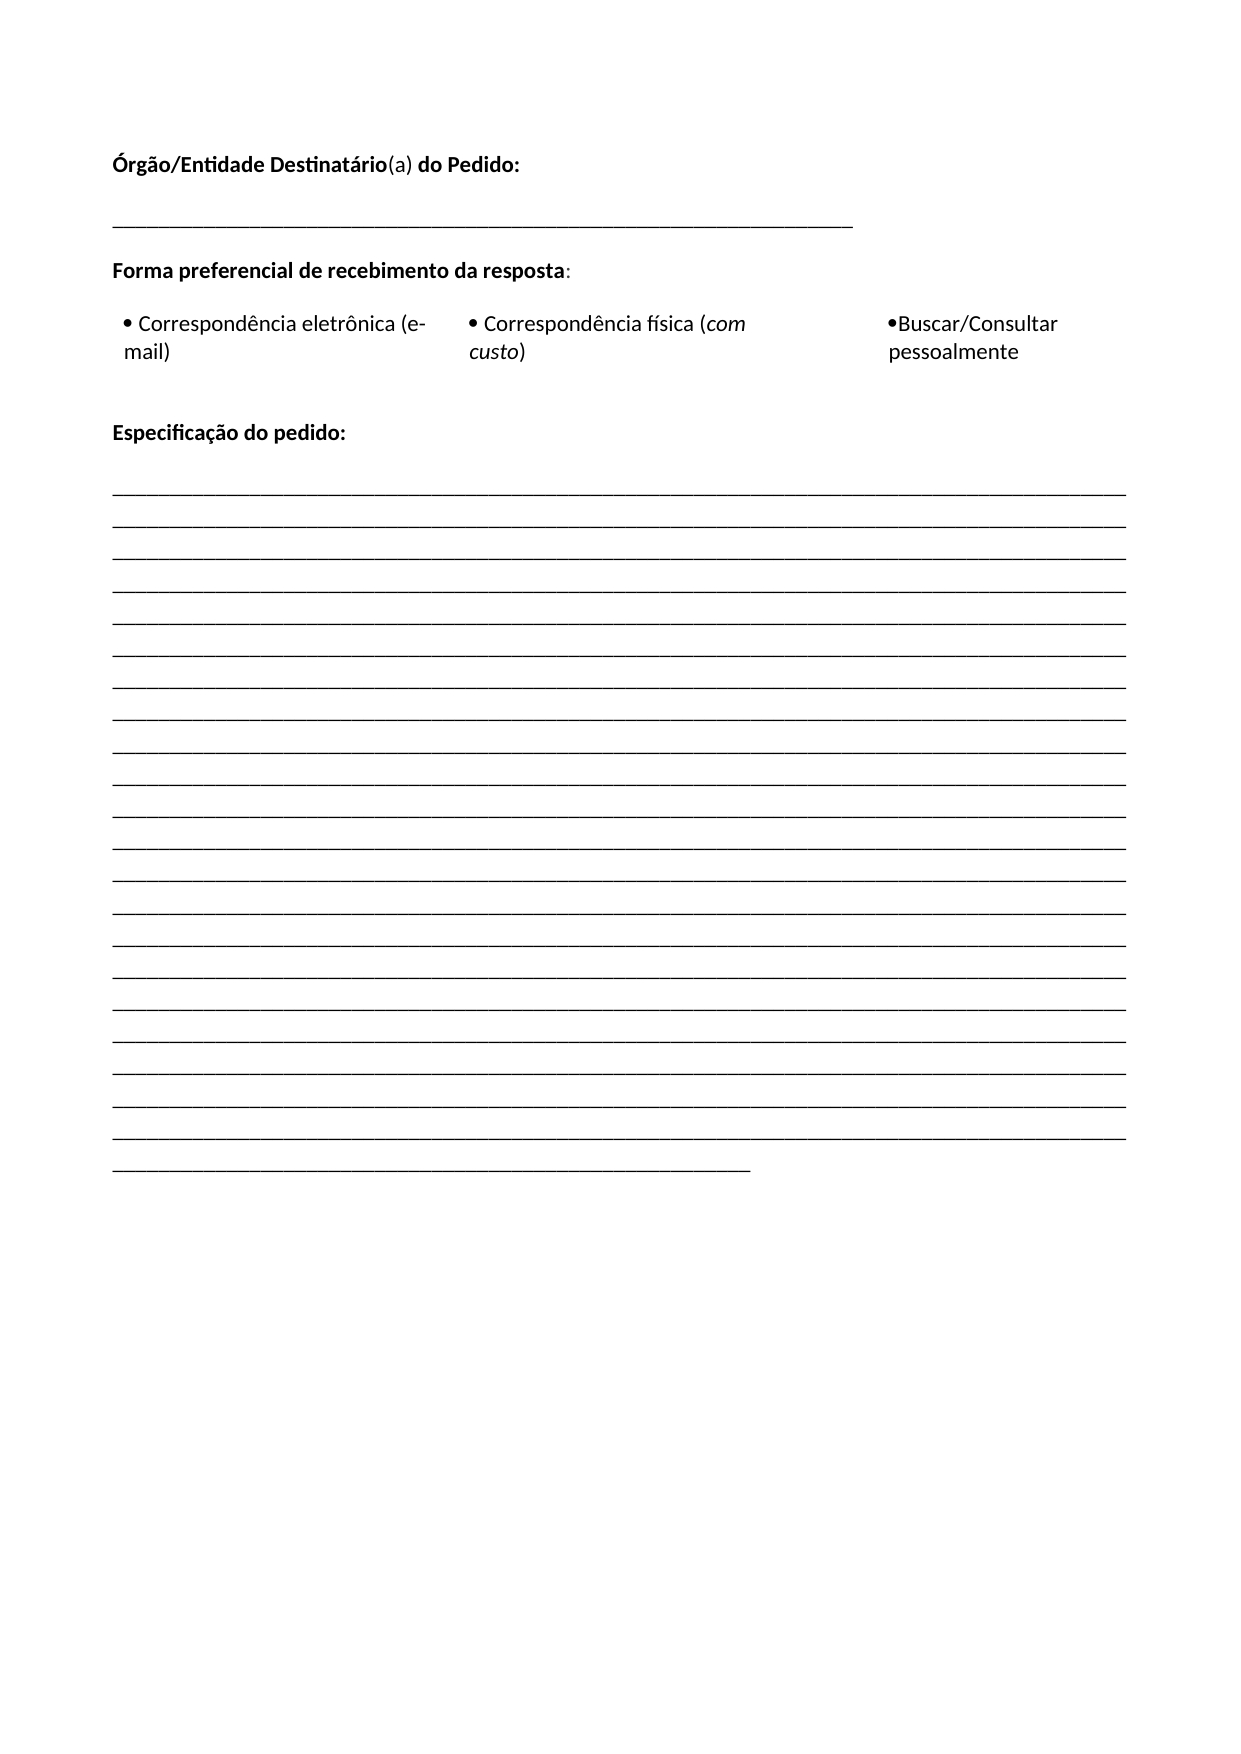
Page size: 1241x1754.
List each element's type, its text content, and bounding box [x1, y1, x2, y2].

text Forma preferencial de recebimento da resposta: [112, 256, 1128, 284]
table_header  Correspondência eletrônica (e-mail) [113, 309, 458, 365]
table_header  Correspondência física (com custo) [458, 309, 803, 365]
text _____________________________________________________________________________________________________________________________________________________________________________________________________________________________________________________________________________________________________________________________________________________________________________________________________________________________________________________________________________________________________________________________________________________________________________________________________________________________________________________________________________________________________________________________________________________________________________________________________________________________________________________________________________________________________________________________________________________________________________________________________________________________________________________________________________________________________________________________________________________________________________________________________________________________________________________________________________________________________________________________________________________________________________________________________________________________________________________________________________________________________________________________________________________________________________________________________________________________________________________________________________________________________________________________________________________________________________________________________________________________________________________________________________________________________________________________________________________________________________________________________ [112, 471, 1128, 1175]
table_header Buscar/Consultar pessoalmente [803, 309, 1149, 365]
text _________________________________________________________________ [112, 203, 1128, 231]
text Órgão/Entidade Destinatário(a) do Pedido: [112, 150, 1128, 178]
text Especificação do pedido: [112, 418, 1128, 446]
